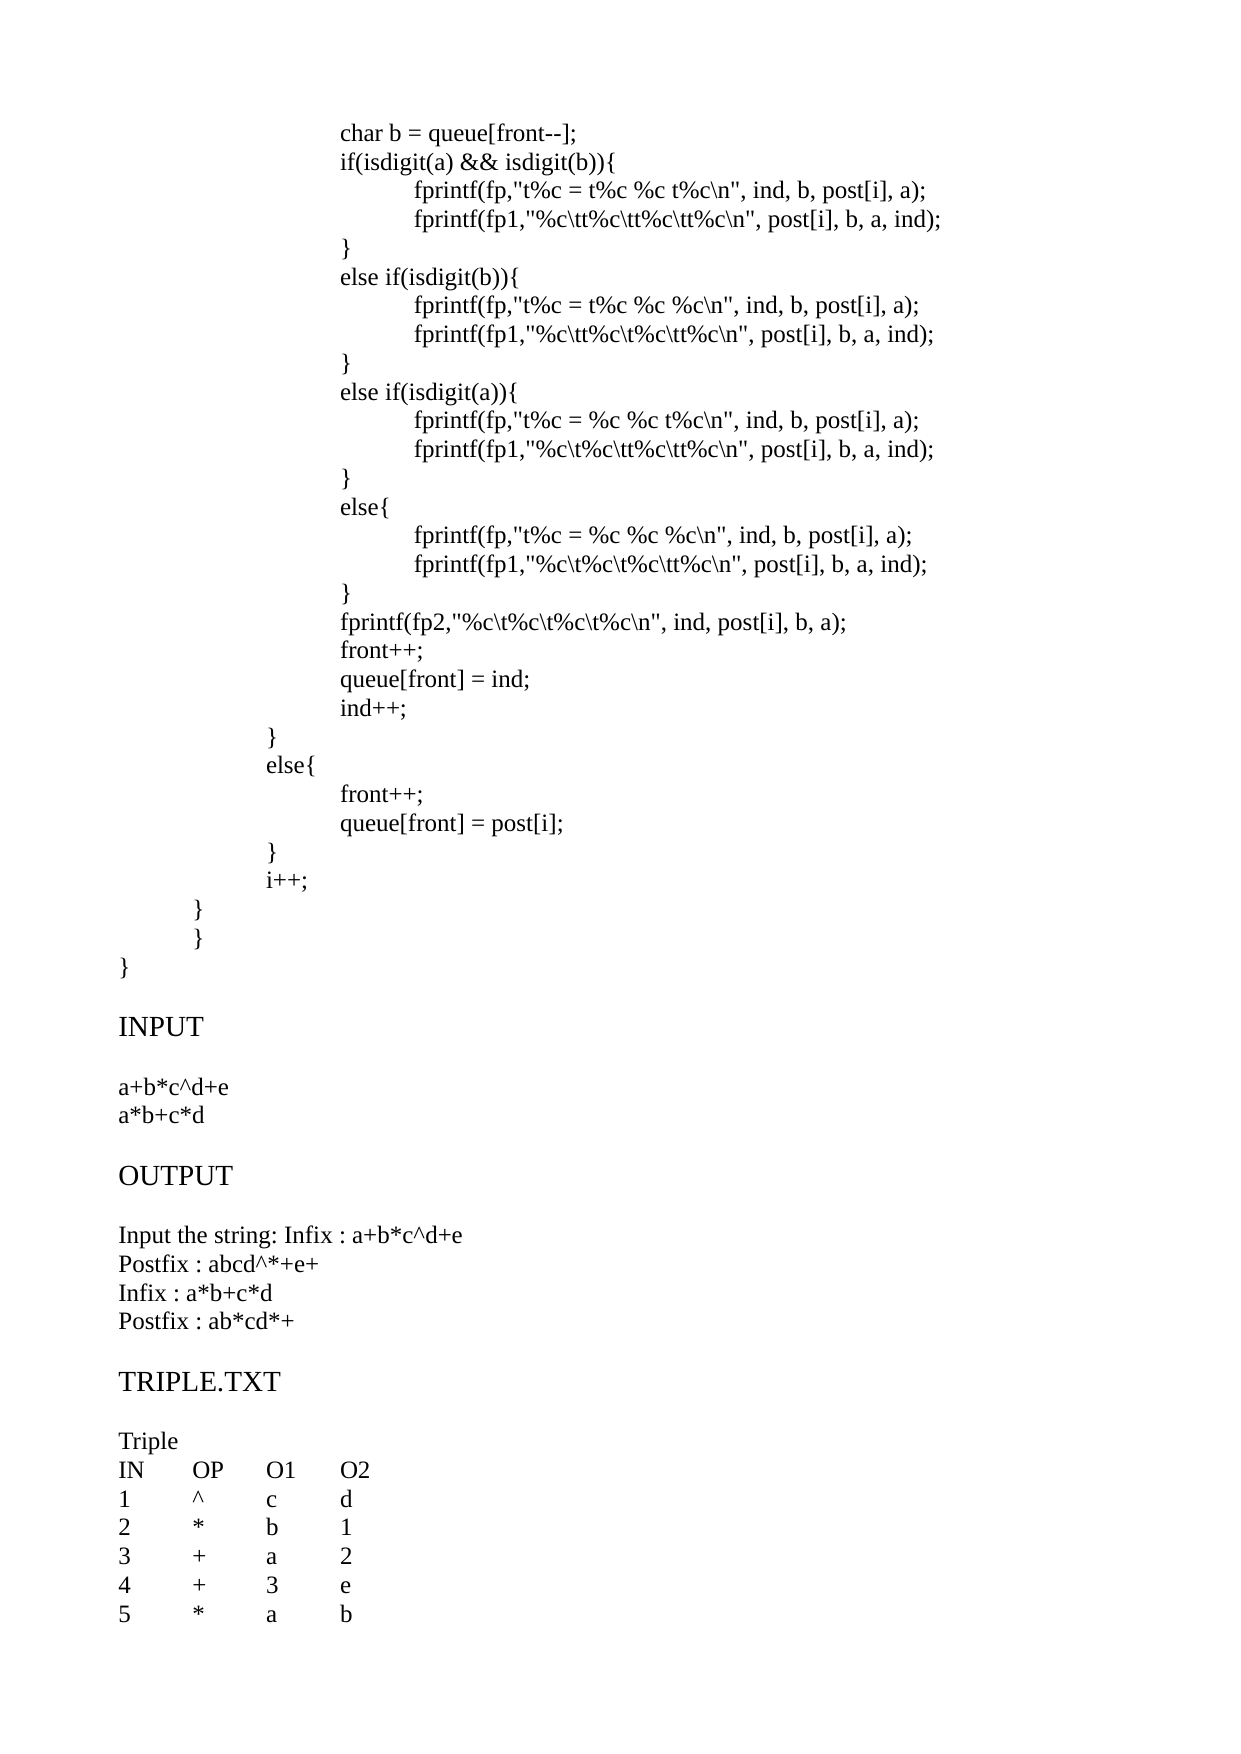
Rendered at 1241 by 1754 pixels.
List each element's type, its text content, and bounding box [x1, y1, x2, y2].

text } [118, 578, 1122, 607]
text queue[front] = post[i]; [118, 808, 1122, 837]
text else{ [118, 751, 1122, 779]
text Triple [118, 1426, 1122, 1455]
text } [118, 463, 1122, 492]
text fprintf(fp1,"%c\t%c\t%c\tt%c\n", post[i], b, a, ind); [118, 549, 1122, 578]
text char b = queue[front--]; [118, 118, 1122, 147]
text fprintf(fp1,"%c\tt%c\t%c\tt%c\n", post[i], b, a, ind); [118, 319, 1122, 348]
text a*b+c*d [118, 1100, 1122, 1129]
text front++; [118, 779, 1122, 808]
text 3 + a 2 [118, 1541, 1122, 1570]
text IN OP O1 O2 [118, 1455, 1122, 1484]
text else if(isdigit(b)){ [118, 262, 1122, 291]
text Postfix : ab*cd*+ [118, 1306, 1122, 1335]
text fprintf(fp1,"%c\tt%c\tt%c\tt%c\n", post[i], b, a, ind); [118, 204, 1122, 233]
text Input the string: Infix : a+b*c^d+e [118, 1220, 1122, 1249]
text fprintf(fp,"t%c = t%c %c %c\n", ind, b, post[i], a); [118, 291, 1122, 319]
text fprintf(fp,"t%c = %c %c %c\n", ind, b, post[i], a); [118, 521, 1122, 549]
text Postfix : abcd^*+e+ [118, 1249, 1122, 1278]
text 1 ^ c d [118, 1484, 1122, 1512]
text 4 + 3 e [118, 1570, 1122, 1599]
text } [118, 894, 1122, 923]
text INPUT [118, 1009, 1122, 1043]
text fprintf(fp,"t%c = %c %c t%c\n", ind, b, post[i], a); [118, 406, 1122, 434]
text fprintf(fp1,"%c\t%c\tt%c\tt%c\n", post[i], b, a, ind); [118, 434, 1122, 463]
text else if(isdigit(a)){ [118, 377, 1122, 406]
text front++; [118, 636, 1122, 664]
text TRIPLE.TXT [118, 1364, 1122, 1397]
text else{ [118, 492, 1122, 521]
text fprintf(fp,"t%c = t%c %c t%c\n", ind, b, post[i], a); [118, 176, 1122, 204]
text } [118, 923, 1122, 952]
text if(isdigit(a) && isdigit(b)){ [118, 147, 1122, 176]
text OUTPUT [118, 1158, 1122, 1191]
text queue[front] = ind; [118, 664, 1122, 693]
text a+b*c^d+e [118, 1072, 1122, 1100]
text } [118, 233, 1122, 262]
text i++; [118, 866, 1122, 894]
text 2 * b 1 [118, 1512, 1122, 1541]
text Infix : a*b+c*d [118, 1278, 1122, 1306]
text fprintf(fp2,"%c\t%c\t%c\t%c\n", ind, post[i], b, a); [118, 607, 1122, 636]
text } [118, 952, 1122, 981]
text } [118, 348, 1122, 377]
text } [118, 722, 1122, 751]
text 5 * a b [118, 1599, 1122, 1627]
text } [118, 837, 1122, 866]
text ind++; [118, 693, 1122, 722]
